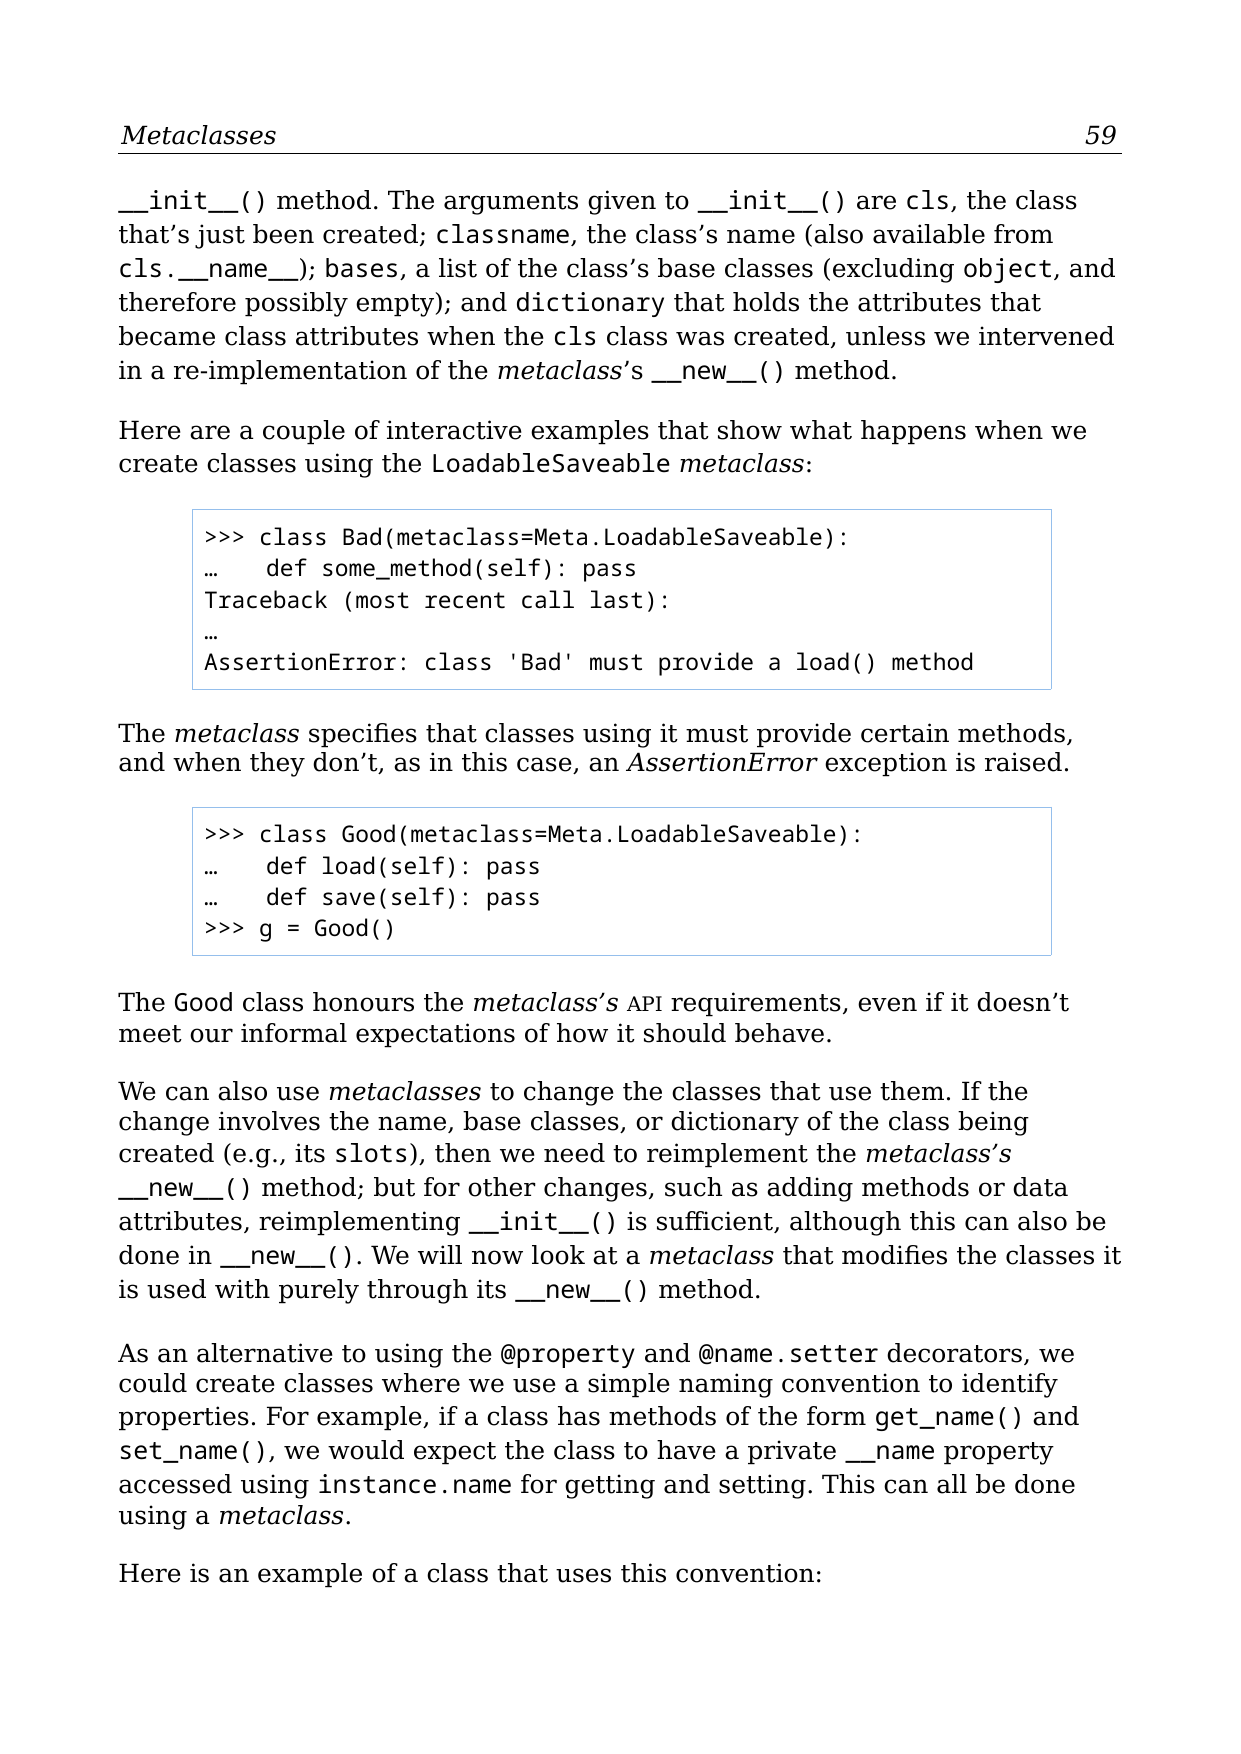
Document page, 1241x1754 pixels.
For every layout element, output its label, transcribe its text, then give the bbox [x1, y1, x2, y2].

text … def load(self): pass [193, 838, 1051, 869]
text … def some_method(self): pass [193, 541, 1051, 572]
text We can also use metaclasses to change the classes that use them. If the change involves the name, base classes, or dictionary of the class being created (e.g., its slots), then we need to reimplement the metaclass’s __new__() method; but for other changes, such as adding methods or data attributes, reimplementing __init__() is sufficient, although this can also be done in __new__(). We will now look at a metaclass that modifies the classes it is used with purely through its __new__() method. [118, 1077, 1122, 1306]
text Traceback (most recent call last): [193, 572, 1051, 603]
text AssertionError: class 'Bad' must provide a load() method [193, 634, 1051, 689]
text >>> class Good(metaclass=Meta.LoadableSaveable): [193, 808, 1051, 838]
text The Good class honours the metaclass’s api requirements, even if it doesn’t meet our informal expectations of how it should behave. [118, 985, 1122, 1048]
text >>> class Bad(metaclass=Meta.LoadableSaveable): [193, 510, 1051, 541]
text >>> g = Good() [193, 900, 1051, 955]
text … def save(self): pass [193, 869, 1051, 900]
text As an alternative to using the @property and @name.setter decorators, we could create classes where we use a simple naming convention to identify properties. For example, if a class has methods of the form get_name() and set_name(), we would expect the class to have a private __name property accessed using instance.name for getting and setting. This can all be done using a metaclass. [118, 1336, 1122, 1530]
text The metaclass specifies that classes using it must provide certain methods, and when they don’t, as in this case, an AssertionError exception is raised. [118, 719, 1122, 777]
text … [193, 603, 1051, 634]
text Here is an example of a class that uses this convention: [118, 1560, 1122, 1589]
text Here are a couple of interactive examples that show what happens when we create classes using the LoadableSaveable metaclass: [118, 417, 1122, 480]
text __init__() method. The arguments given to __init__() are cls, the class that’s just been created; classname, the class’s name (also available from cls.__name__); bases, a list of the class’s base classes (excluding object, and therefore possibly empty); and dictionary that holds the attributes that became class attributes when the cls class was created, unless we intervened in a re-implementation of the metaclass’s __new__() method. [118, 183, 1122, 387]
